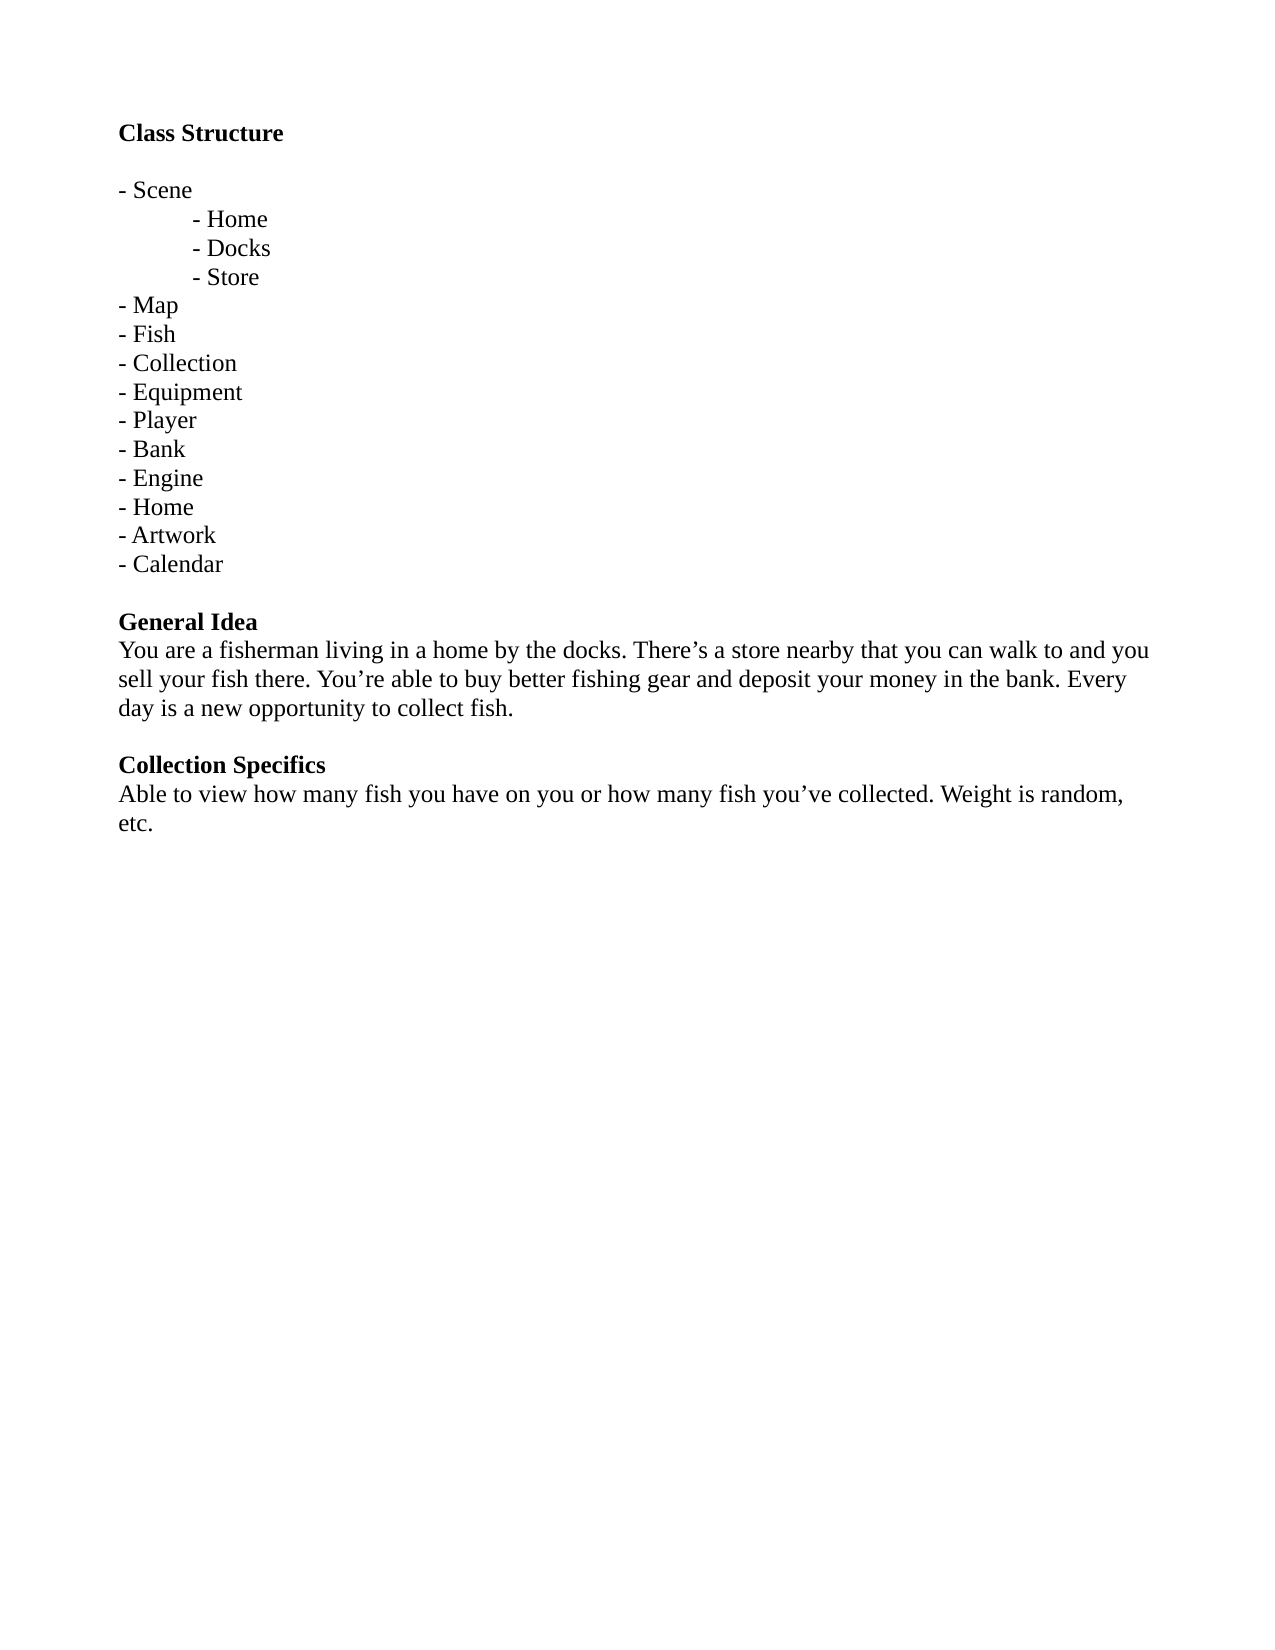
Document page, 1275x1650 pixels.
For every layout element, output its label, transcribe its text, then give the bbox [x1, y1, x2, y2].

text - Collection [118, 348, 1157, 377]
text - Artwork [118, 521, 1157, 549]
text You are a fisherman living in a home by the docks. There’s a store nearby that you can walk to and you sell your fish there. You’re able to buy better fishing gear and deposit your money in the bank. Every day is a new opportunity to collect fish. [118, 636, 1157, 722]
text General Idea [118, 607, 1157, 636]
text - Player [118, 406, 1157, 434]
text - Fish [118, 319, 1157, 348]
text Class Structure [118, 118, 1157, 147]
text - Bank [118, 434, 1157, 463]
text - Docks [118, 233, 1157, 262]
text - Calendar [118, 549, 1157, 578]
text Able to view how many fish you have on you or how many fish you’ve collected. Weight is random, etc. [118, 779, 1157, 837]
text - Scene [118, 176, 1157, 204]
text - Home [118, 204, 1157, 233]
text - Map [118, 291, 1157, 319]
text - Engine [118, 463, 1157, 492]
text Collection Specifics [118, 751, 1157, 779]
text - Home [118, 492, 1157, 521]
text - Equipment [118, 377, 1157, 406]
text - Store [118, 262, 1157, 291]
